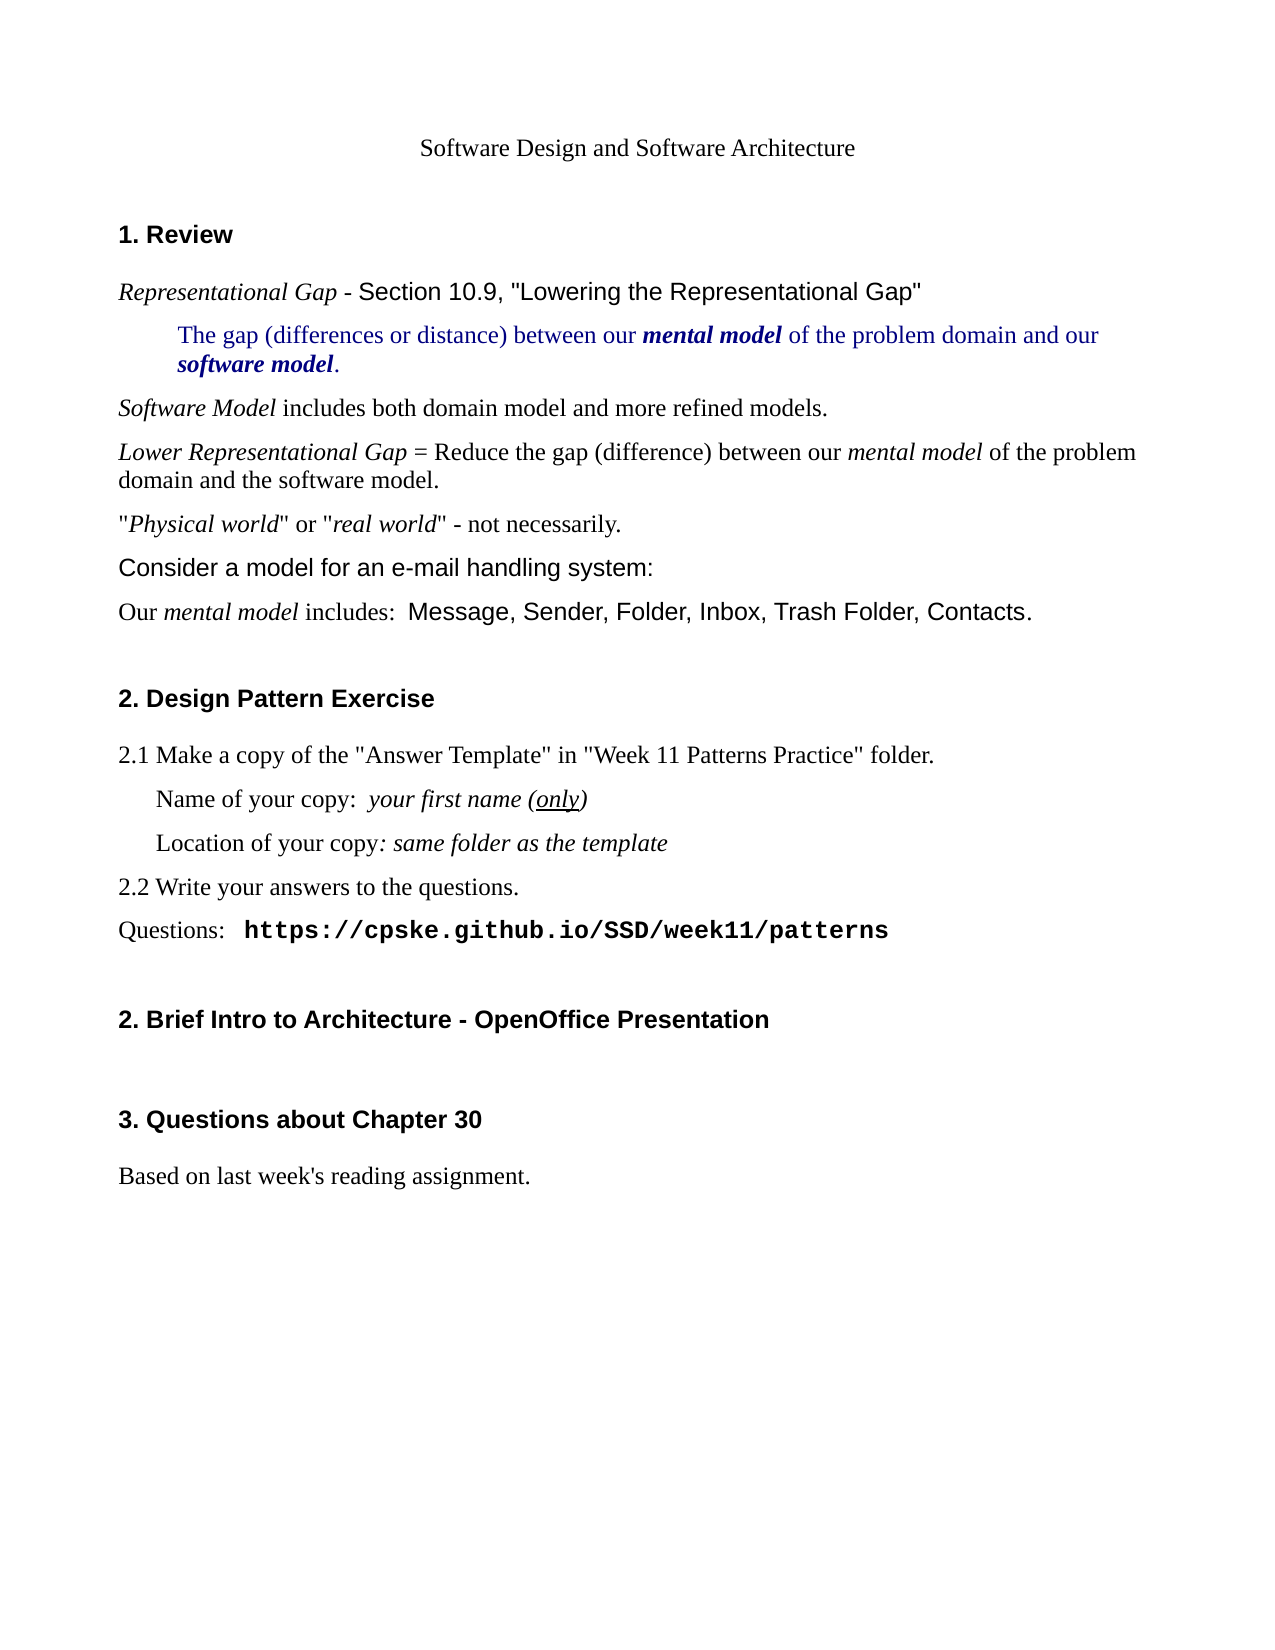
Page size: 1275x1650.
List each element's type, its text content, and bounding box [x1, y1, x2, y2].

text Name of your copy: your first name (only) [118, 784, 1157, 813]
text Our mental model includes: Message, Sender, Folder, Inbox, Trash Folder, Contacts. [118, 597, 1157, 626]
text "Physical world" or "real world" - not necessarily. [118, 509, 1157, 538]
subtitle 1. Review [118, 220, 1157, 249]
subtitle 3. Questions about Chapter 30 [118, 1104, 1157, 1133]
text Representational Gap - Section 10.9, "Lowering the Representational Gap" [118, 277, 1157, 306]
text 2.1 Make a copy of the "Answer Template" in "Week 11 Patterns Practice" folder. [118, 740, 1157, 769]
text Consider a model for an e-mail handling system: [118, 553, 1157, 582]
text 2.2 Write your answers to the questions. [118, 872, 1157, 900]
text The gap (differences or distance) between our mental model of the problem domain and our software model. [177, 321, 1157, 378]
text Location of your copy: same folder as the template [118, 828, 1157, 857]
text Lower Representational Gap = Reduce the gap (difference) between our mental model of the problem domain and the software model. [118, 437, 1157, 494]
text Questions: https://cpske.github.io/SSD/week11/patterns [118, 915, 1157, 946]
text Software Model includes both domain model and more refined models. [118, 393, 1157, 422]
subtitle 2. Brief Intro to Architecture - OpenOffice Presentation [118, 1004, 1157, 1033]
subtitle 2. Design Pattern Exercise [118, 684, 1157, 713]
text Software Design and Software Architecture [118, 133, 1157, 162]
text Based on last week's reading assignment. [118, 1161, 1157, 1189]
